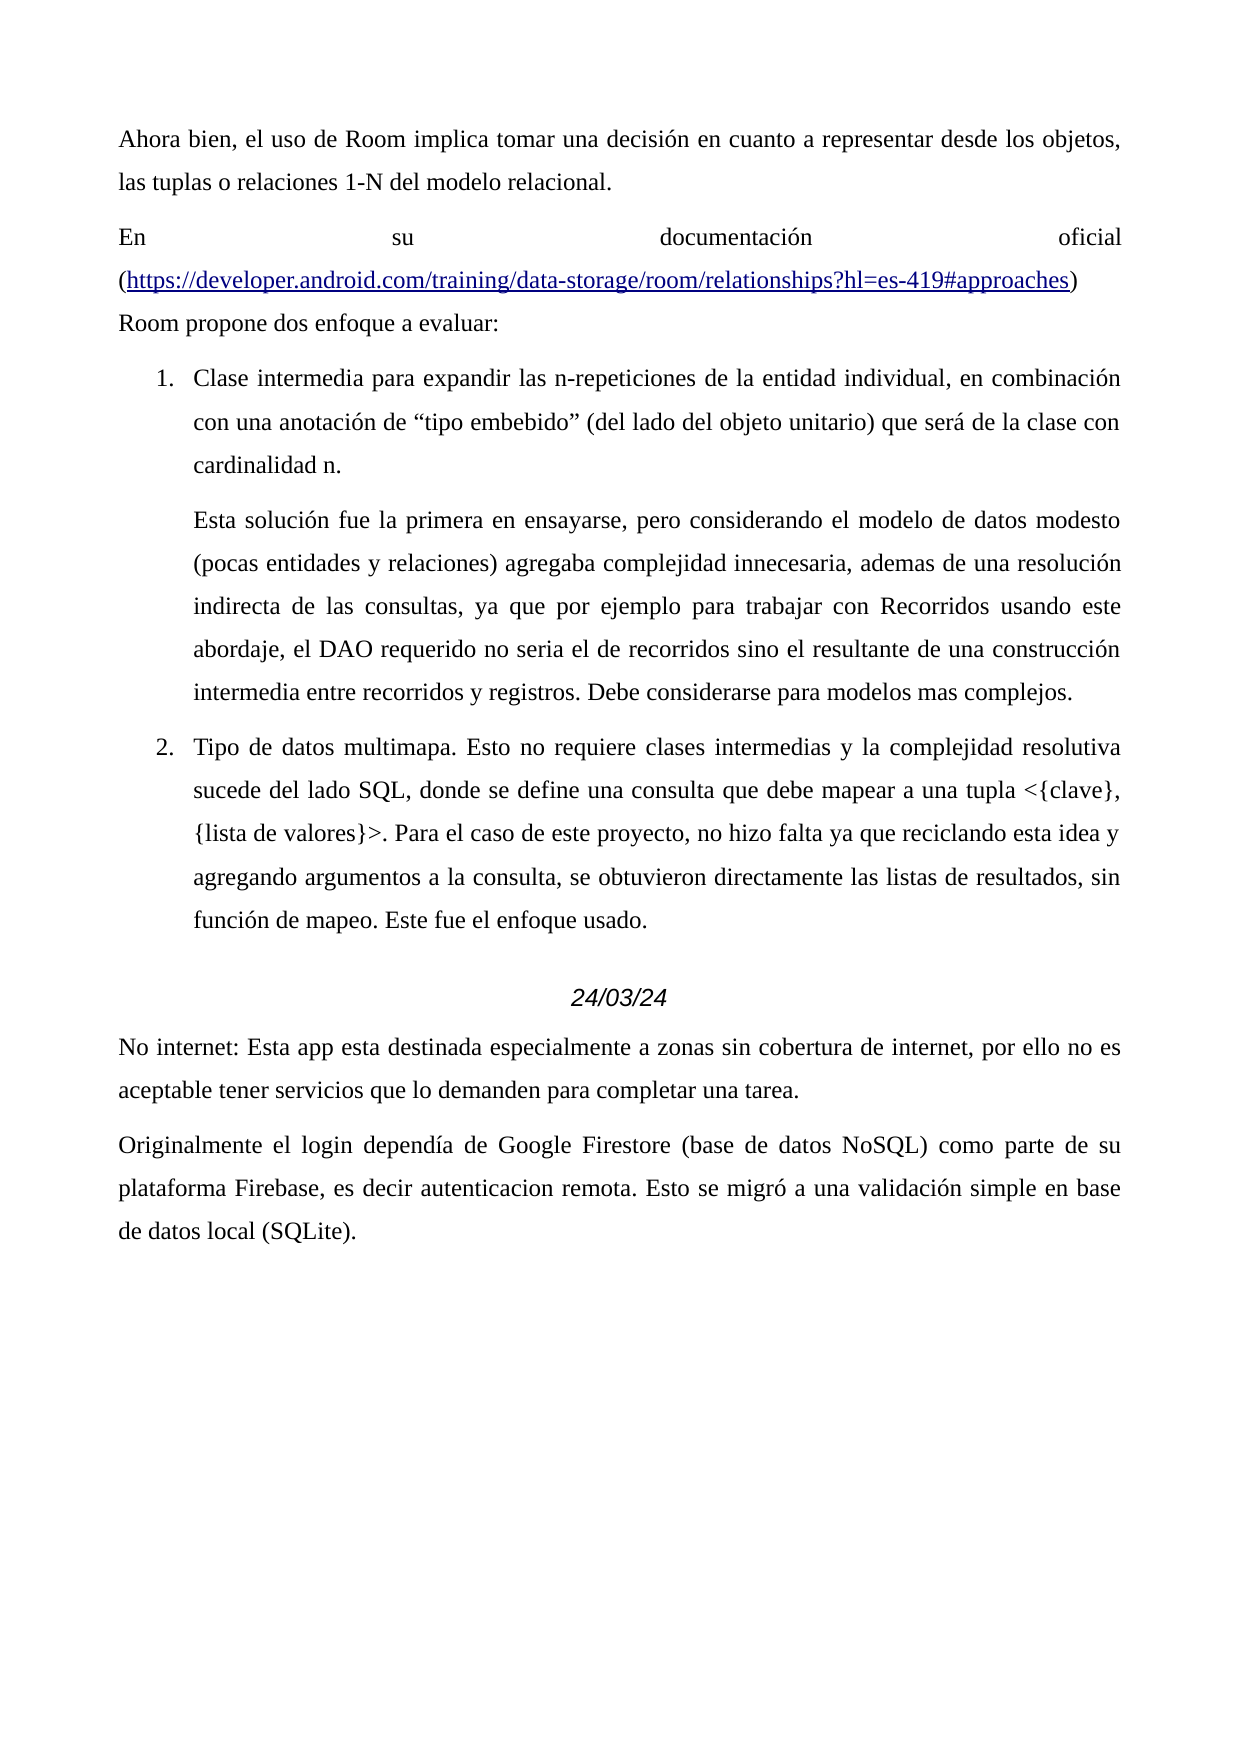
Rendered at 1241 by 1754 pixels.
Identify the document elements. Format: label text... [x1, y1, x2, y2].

text No internet: Esta app esta destinada especialmente a zonas sin cobertura de internet, por ello no es aceptable tener servicios que lo demanden para completar una tarea. [118, 1032, 1122, 1104]
list Clase intermedia para expandir las n-repeticiones de la entidad individual, en combinación con una anotación de “tipo embebido” (del lado del objeto unitario) que será de la clase con cardinalidad n. [156, 363, 1122, 478]
list Tipo de datos multimapa. Esto no requiere clases intermedias y la complejidad resolutiva sucede del lado SQL, donde se define una consulta que debe mapear a una tupla <{clave},{lista de valores}>. Para el caso de este proyecto, no hizo falta ya que reciclando esta idea y agregando argumentos a la consulta, se obtuvieron directamente las listas de resultados, sin función de mapeo. Este fue el enfoque usado. [156, 732, 1122, 933]
text En su documentación oficial (https://developer.android.com/training/data-storage/room/relationships?hl=es-419#approaches) Room propone dos enfoque a evaluar: [118, 222, 1122, 337]
text Originalmente el login dependía de Google Firestore (base de datos NoSQL) como parte de su plataforma Firebase, es decir autenticacion remota. Esto se migró a una validación simple en base de datos local (SQLite). [118, 1130, 1122, 1245]
subtitle 24/03/24 [118, 983, 1122, 1012]
list Esta solución fue la primera en ensayarse, pero considerando el modelo de datos modesto (pocas entidades y relaciones) agregaba complejidad innecesaria, ademas de una resolución indirecta de las consultas, ya que por ejemplo para trabajar con Recorridos usando este abordaje, el DAO requerido no seria el de recorridos sino el resultante de una construcción intermedia entre recorridos y registros. Debe considerarse para modelos mas complejos. [156, 505, 1122, 706]
text Ahora bien, el uso de Room implica tomar una decisión en cuanto a representar desde los objetos, las tuplas o relaciones 1-N del modelo relacional. [118, 124, 1122, 196]
